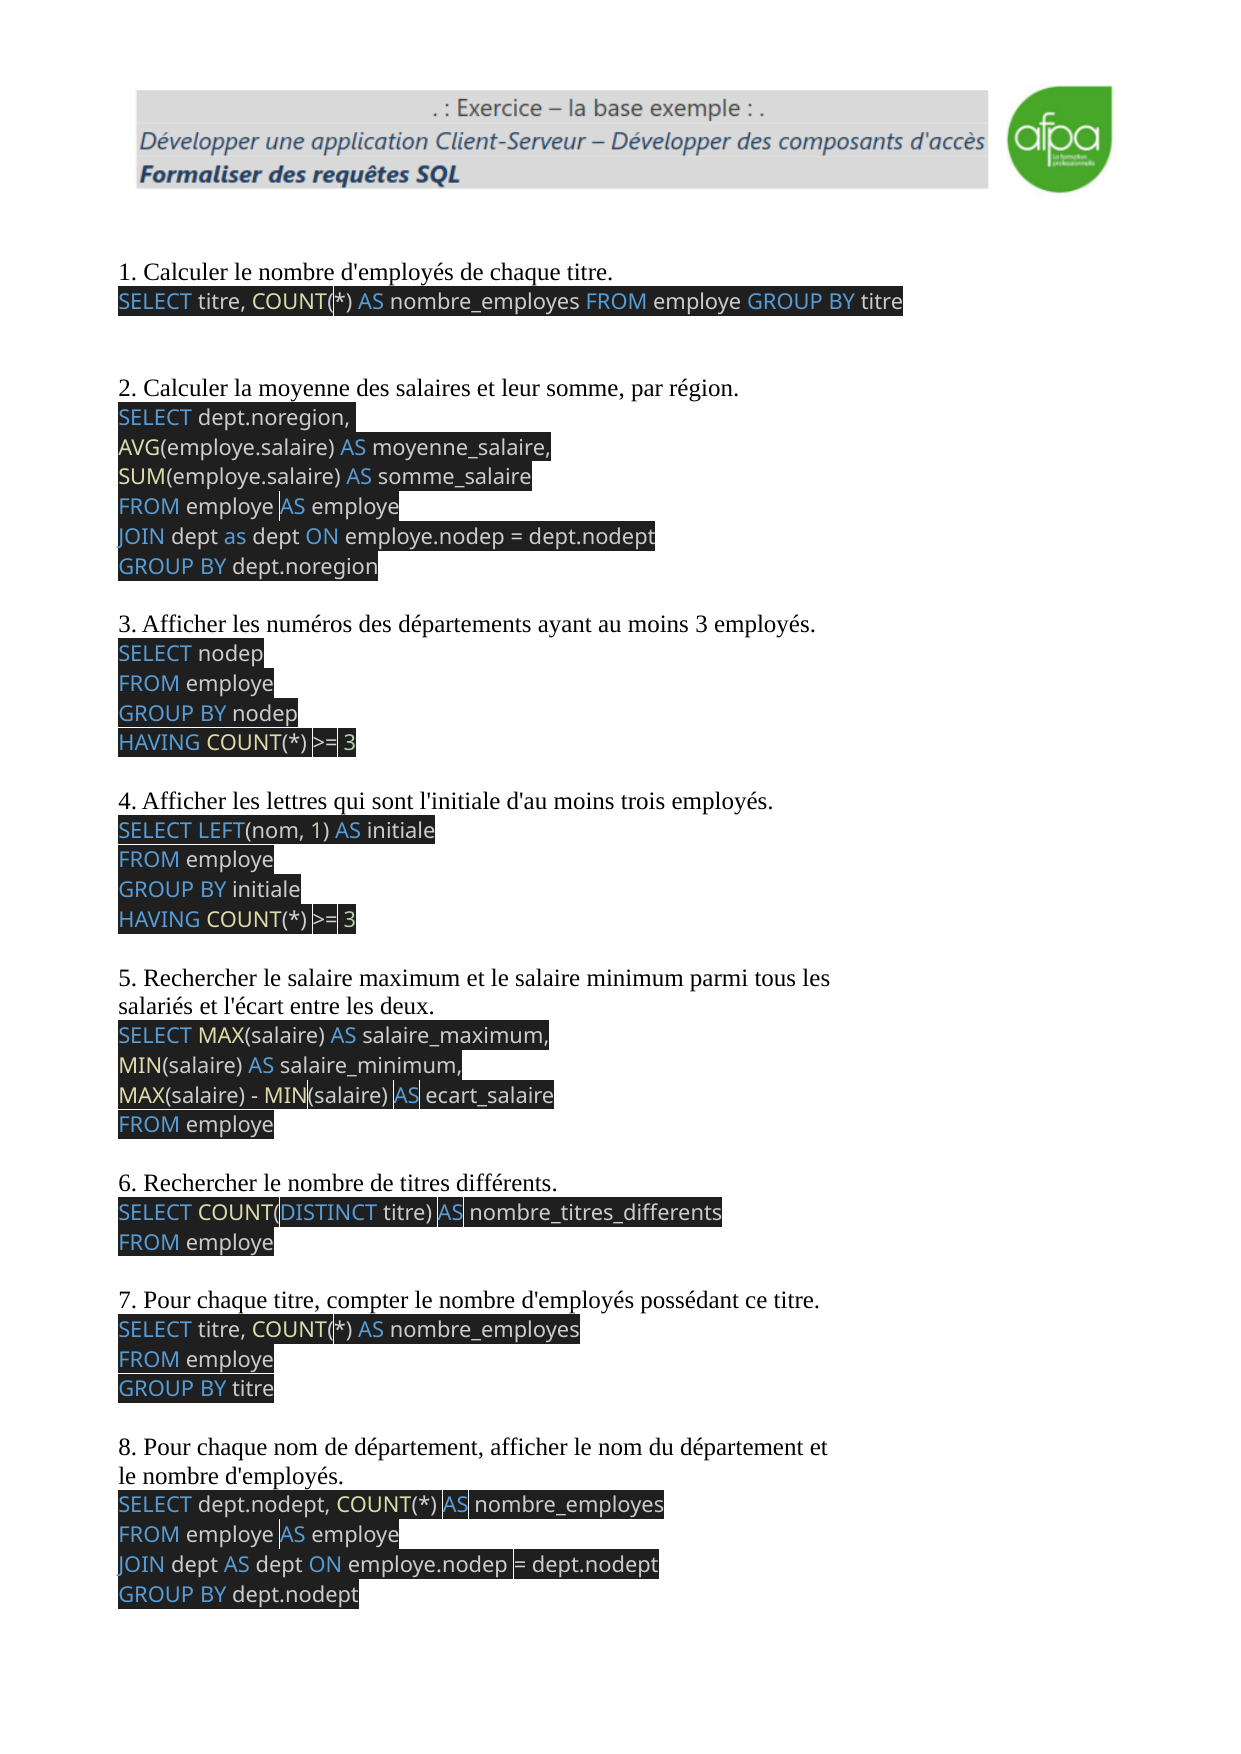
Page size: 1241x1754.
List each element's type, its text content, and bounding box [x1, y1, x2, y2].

text JOIN dept as dept ON employe.nodep = dept.nodept [118, 521, 1122, 551]
text AVG(employe.salaire) AS moyenne_salaire, [118, 432, 1122, 461]
text GROUP BY dept.noregion [118, 551, 1122, 581]
text SUM(employe.salaire) AS somme_salaire [118, 461, 1122, 491]
text SELECT titre, COUNT(*) AS nombre_employes FROM employe GROUP BY titre [118, 286, 1122, 316]
picture [115, 46, 1119, 200]
text GROUP BY titre [118, 1373, 1122, 1403]
text SELECT MAX(salaire) AS salaire_maximum, [118, 1020, 1122, 1050]
text FROM employe AS employe [118, 491, 1122, 521]
text SELECT nodep [118, 638, 1122, 668]
text 6. Rechercher le nombre de titres différents. [118, 1168, 1122, 1197]
text FROM employe [118, 1109, 1122, 1139]
text 4. Afficher les lettres qui sont l'initiale d'au moins trois employés. [118, 786, 1122, 815]
text SELECT dept.noregion, [118, 402, 1122, 432]
text SELECT titre, COUNT(*) AS nombre_employes [118, 1314, 1122, 1344]
text FROM employe [118, 1344, 1122, 1373]
text 3. Afficher les numéros des départements ayant au moins 3 employés. [118, 609, 1122, 638]
text GROUP BY initiale [118, 874, 1122, 904]
text JOIN dept AS dept ON employe.nodep = dept.nodept [118, 1549, 1122, 1579]
text salariés et l'écart entre les deux. [118, 991, 1122, 1020]
text 5. Rechercher le salaire maximum et le salaire minimum parmi tous les [118, 963, 1122, 991]
text FROM employe [118, 1227, 1122, 1256]
text GROUP BY dept.nodept [118, 1579, 1122, 1609]
text 7. Pour chaque titre, compter le nombre d'employés possédant ce titre. [118, 1285, 1122, 1314]
text SELECT LEFT(nom, 1) AS initiale [118, 815, 1122, 844]
text 1. Calculer le nombre d'employés de chaque titre. [118, 257, 1122, 286]
text 8. Pour chaque nom de département, afficher le nom du département et [118, 1432, 1122, 1461]
text SELECT COUNT(DISTINCT titre) AS nombre_titres_differents [118, 1197, 1122, 1227]
text HAVING COUNT(*) >= 3 [118, 904, 1122, 934]
text HAVING COUNT(*) >= 3 [118, 727, 1122, 757]
text 2. Calculer la moyenne des salaires et leur somme, par région. [118, 373, 1122, 402]
text FROM employe [118, 668, 1122, 698]
text le nombre d'employés. [118, 1461, 1122, 1489]
text GROUP BY nodep [118, 698, 1122, 727]
text MIN(salaire) AS salaire_minimum, [118, 1050, 1122, 1080]
text FROM employe [118, 844, 1122, 874]
text MAX(salaire) - MIN(salaire) AS ecart_salaire [118, 1080, 1122, 1109]
text SELECT dept.nodept, COUNT(*) AS nombre_employes [118, 1489, 1122, 1519]
text FROM employe AS employe [118, 1519, 1122, 1549]
